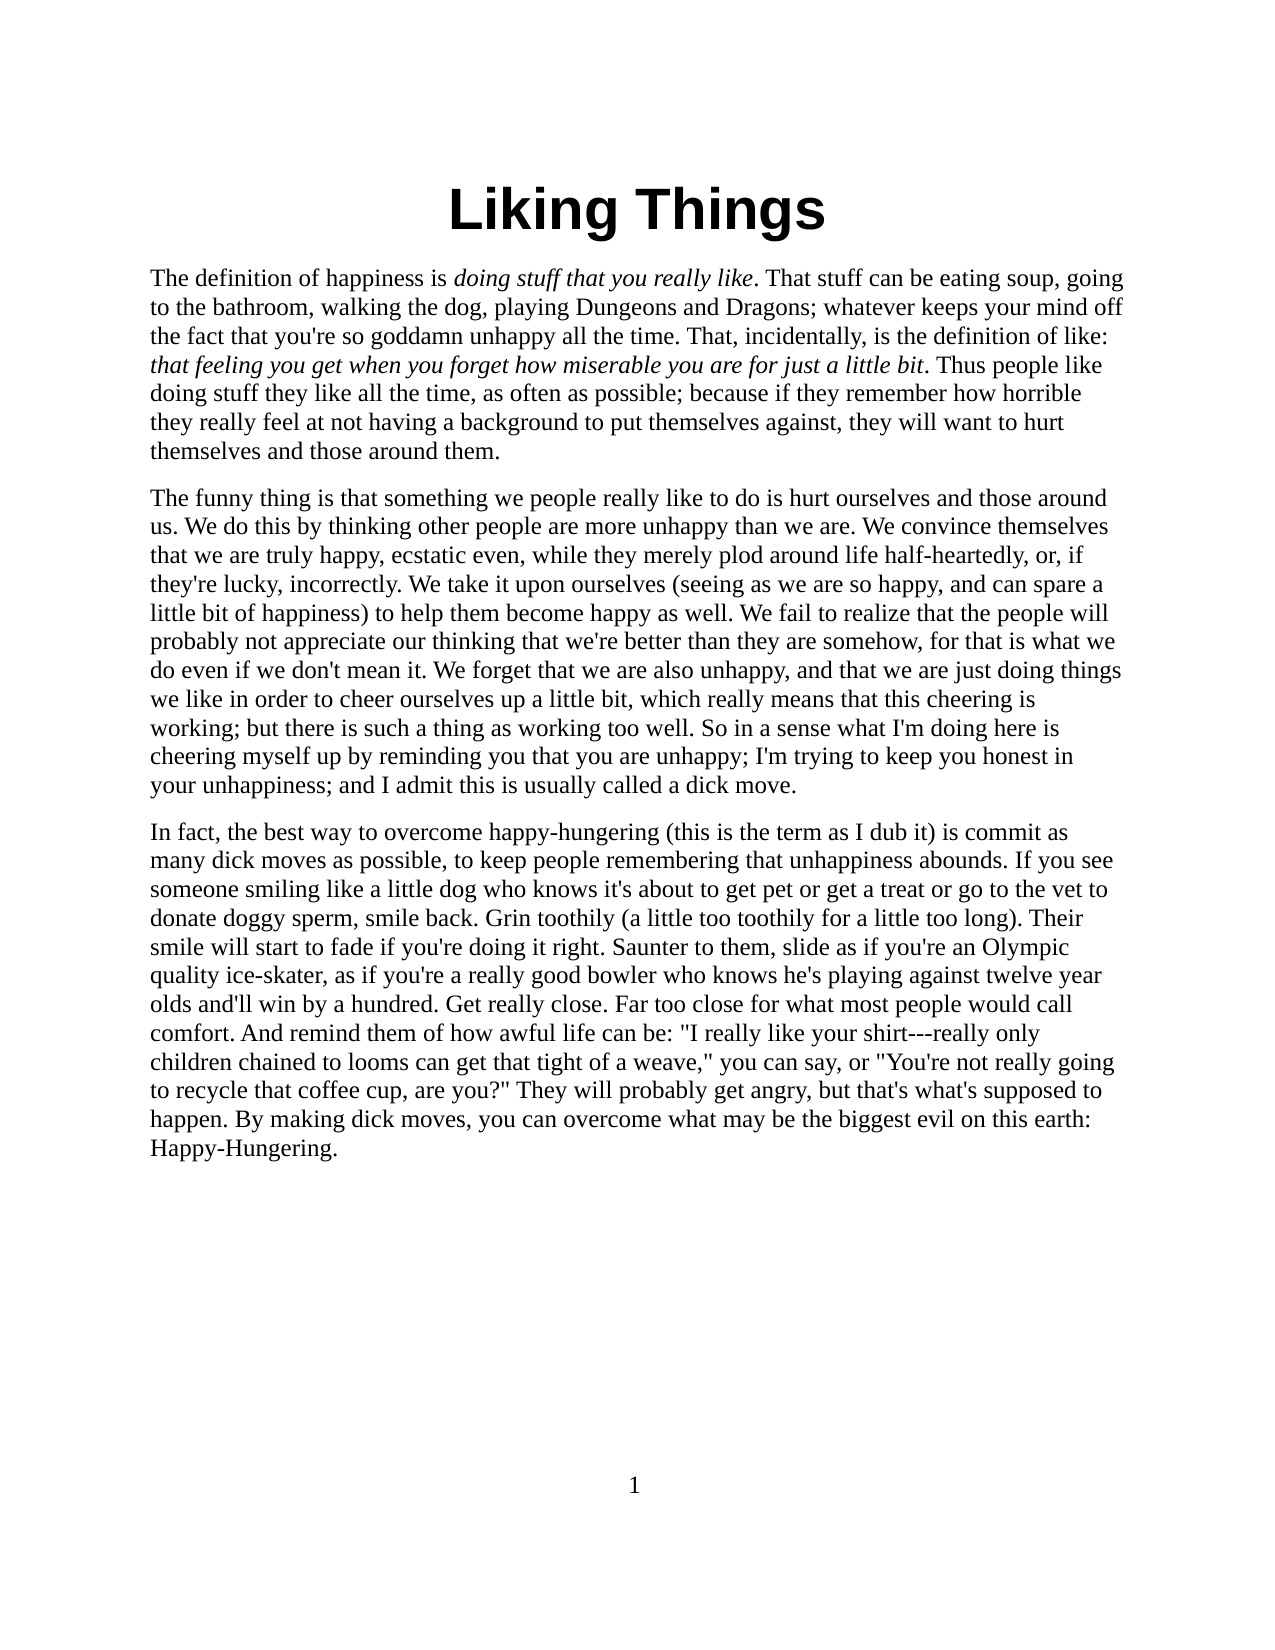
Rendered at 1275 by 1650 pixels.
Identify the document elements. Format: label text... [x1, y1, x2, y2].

text The funny thing is that something we people really like to do is hurt ourselves and those around us. We do this by thinking other people are more unhappy than we are. We convince themselves that we are truly happy, ecstatic even, while they merely plod around life half-heartedly, or, if they're lucky, incorrectly. We take it upon ourselves (seeing as we are so happy, and can spare a little bit of happiness) to help them become happy as well. We fail to realize that the people will probably not appreciate our thinking that we're better than they are somehow, for that is what we do even if we don't mean it. We forget that we are also unhappy, and that we are just doing things we like in order to cheer ourselves up a little bit, which really means that this cheering is working; but there is such a thing as working too well. So in a sense what I'm doing here is cheering myself up by reminding you that you are unhappy; I'm trying to keep you honest in your unhappiness; and I admit this is usually called a dick move. [150, 483, 1125, 799]
title Liking Things [150, 175, 1125, 242]
text The definition of happiness is doing stuff that you really like. That stuff can be eating soup, going to the bathroom, walking the dog, playing Dungeons and Dragons; whatever keeps your mind off the fact that you're so goddamn unhappy all the time. That, incidentally, is the definition of like: that feeling you get when you forget how miserable you are for just a little bit. Thus people like doing stuff they like all the time, as often as possible; because if they remember how horrible they really feel at not having a background to put themselves against, they will want to hurt themselves and those around them. [150, 263, 1125, 465]
text In fact, the best way to overcome happy-hungering (this is the term as I dub it) is commit as many dick moves as possible, to keep people remembering that unhappiness abounds. If you see someone smiling like a little dog who knows it's about to get pet or get a treat or go to the vet to donate doggy sperm, smile back. Grin toothily (a little too toothily for a little too long). Their smile will start to fade if you're doing it right. Saunter to them, slide as if you're an Olympic quality ice-skater, as if you're a really good bowler who knows he's playing against twelve year olds and'll win by a hundred. Get really close. Far too close for what most people would call comfort. And remind them of how awful life can be: "I really like your shirt---really only children chained to looms can get that tight of a weave," you can say, or "You're not really going to recycle that coffee cup, are you?" They will probably get angry, but that's what's supposed to happen. By making dick moves, you can overcome what may be the biggest evil on this earth: Happy-Hungering. [150, 817, 1125, 1162]
